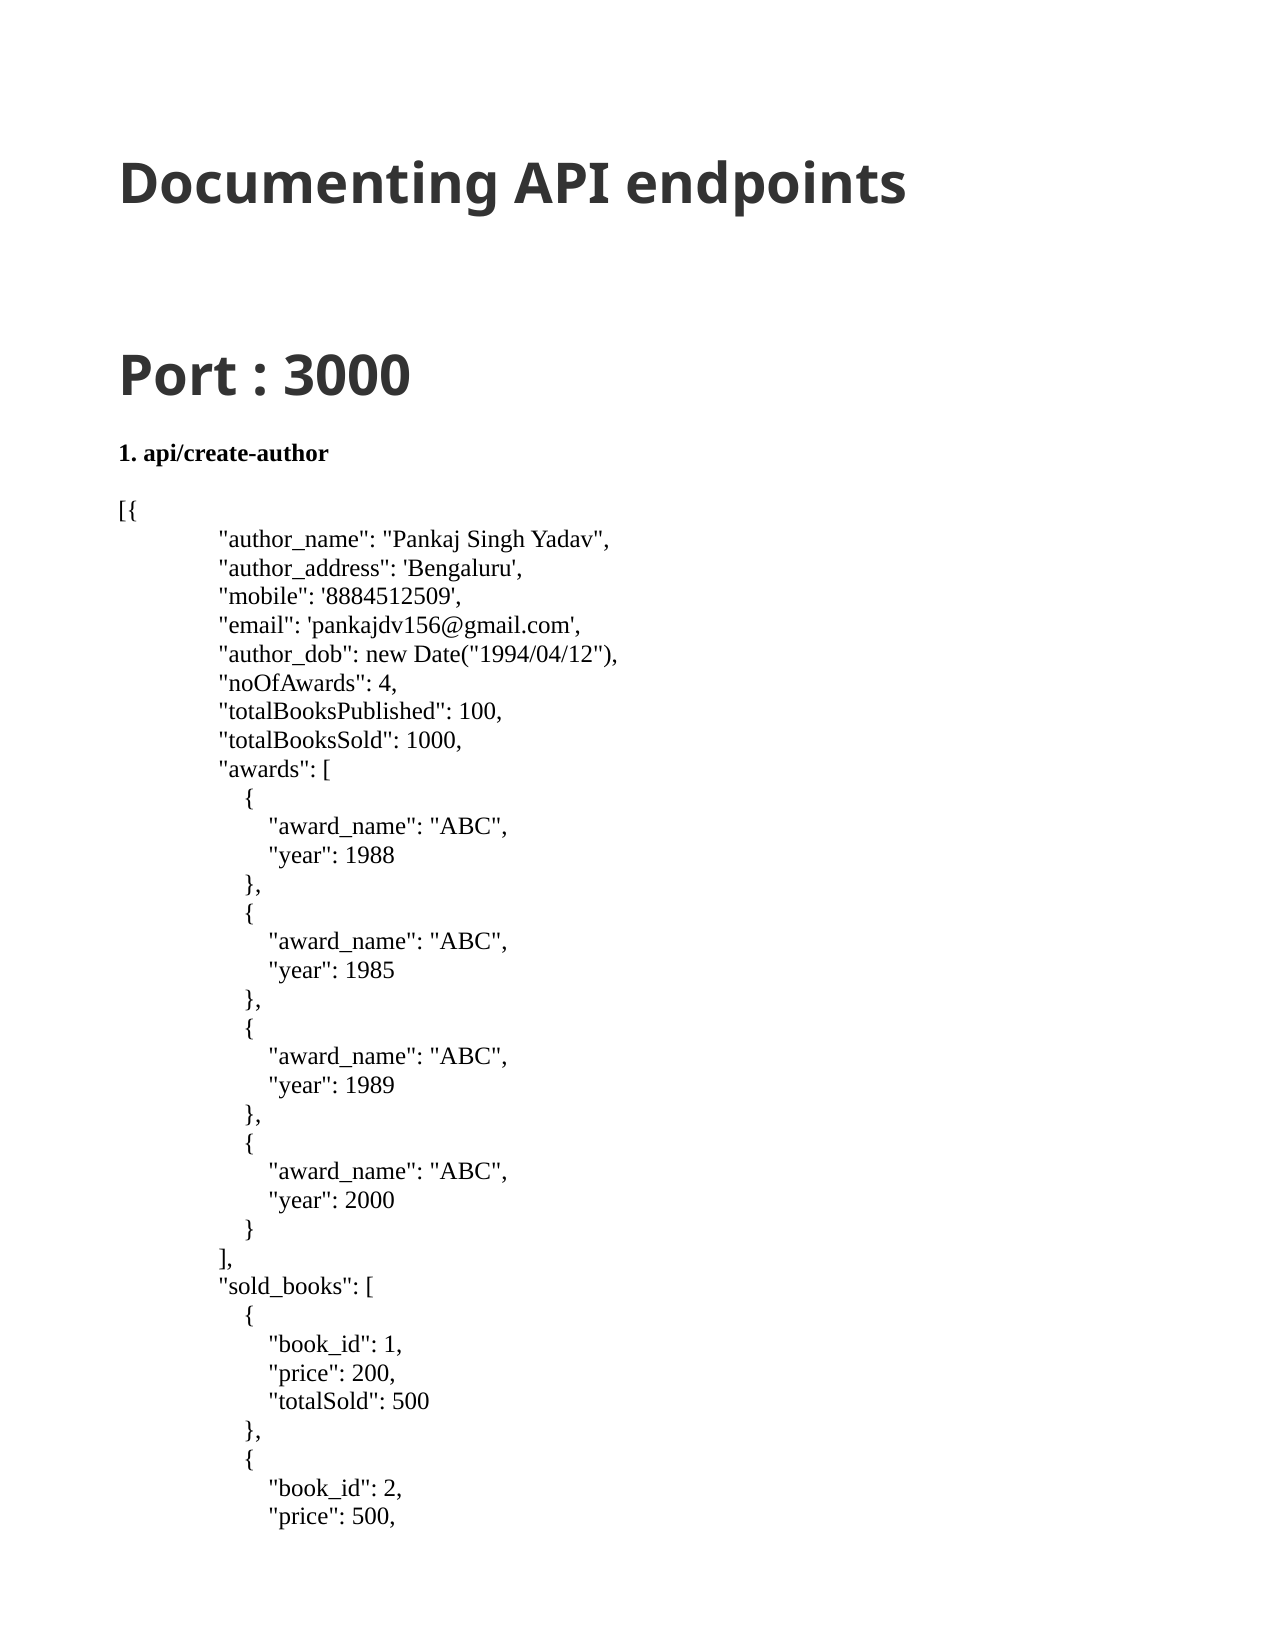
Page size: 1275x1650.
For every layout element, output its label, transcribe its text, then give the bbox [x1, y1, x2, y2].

text { [118, 1300, 1157, 1329]
text "year": 1985 [118, 955, 1157, 984]
text { [118, 1444, 1157, 1473]
text "awards": [ [118, 754, 1157, 783]
text "mobile": '8884512509', [118, 581, 1157, 610]
text "award_name": "ABC", [118, 926, 1157, 955]
text "price": 500, [118, 1501, 1157, 1530]
text }, [118, 1415, 1157, 1444]
text "award_name": "ABC", [118, 1041, 1157, 1070]
text } [118, 1214, 1157, 1243]
text { [118, 1013, 1157, 1041]
text "totalSold": 500 [118, 1386, 1157, 1415]
text "award_name": "ABC", [118, 811, 1157, 840]
text "email": 'pankajdv156@gmail.com', [118, 610, 1157, 639]
text "author_name": "Pankaj Singh Yadav", [118, 524, 1157, 553]
text "noOfAwards": 4, [118, 668, 1157, 696]
text Port : 3000 [118, 335, 1157, 412]
text }, [118, 1099, 1157, 1128]
text "totalBooksSold": 1000, [118, 725, 1157, 754]
text }, [118, 869, 1157, 898]
text "year": 2000 [118, 1185, 1157, 1214]
text "totalBooksPublished": 100, [118, 696, 1157, 725]
subtitle Documenting API endpoints [118, 143, 1157, 220]
text { [118, 898, 1157, 926]
text "book_id": 1, [118, 1329, 1157, 1358]
text "sold_books": [ [118, 1271, 1157, 1300]
text "award_name": "ABC", [118, 1156, 1157, 1185]
text [{ [118, 495, 1157, 524]
text 1. api/create-author [118, 438, 1157, 466]
text "year": 1989 [118, 1070, 1157, 1099]
text }, [118, 984, 1157, 1013]
text ], [118, 1243, 1157, 1271]
text "price": 200, [118, 1358, 1157, 1386]
text "year": 1988 [118, 840, 1157, 869]
text "author_dob": new Date("1994/04/12"), [118, 639, 1157, 668]
text "book_id": 2, [118, 1473, 1157, 1501]
text { [118, 1128, 1157, 1156]
text { [118, 783, 1157, 811]
text "author_address": 'Bengaluru', [118, 553, 1157, 581]
